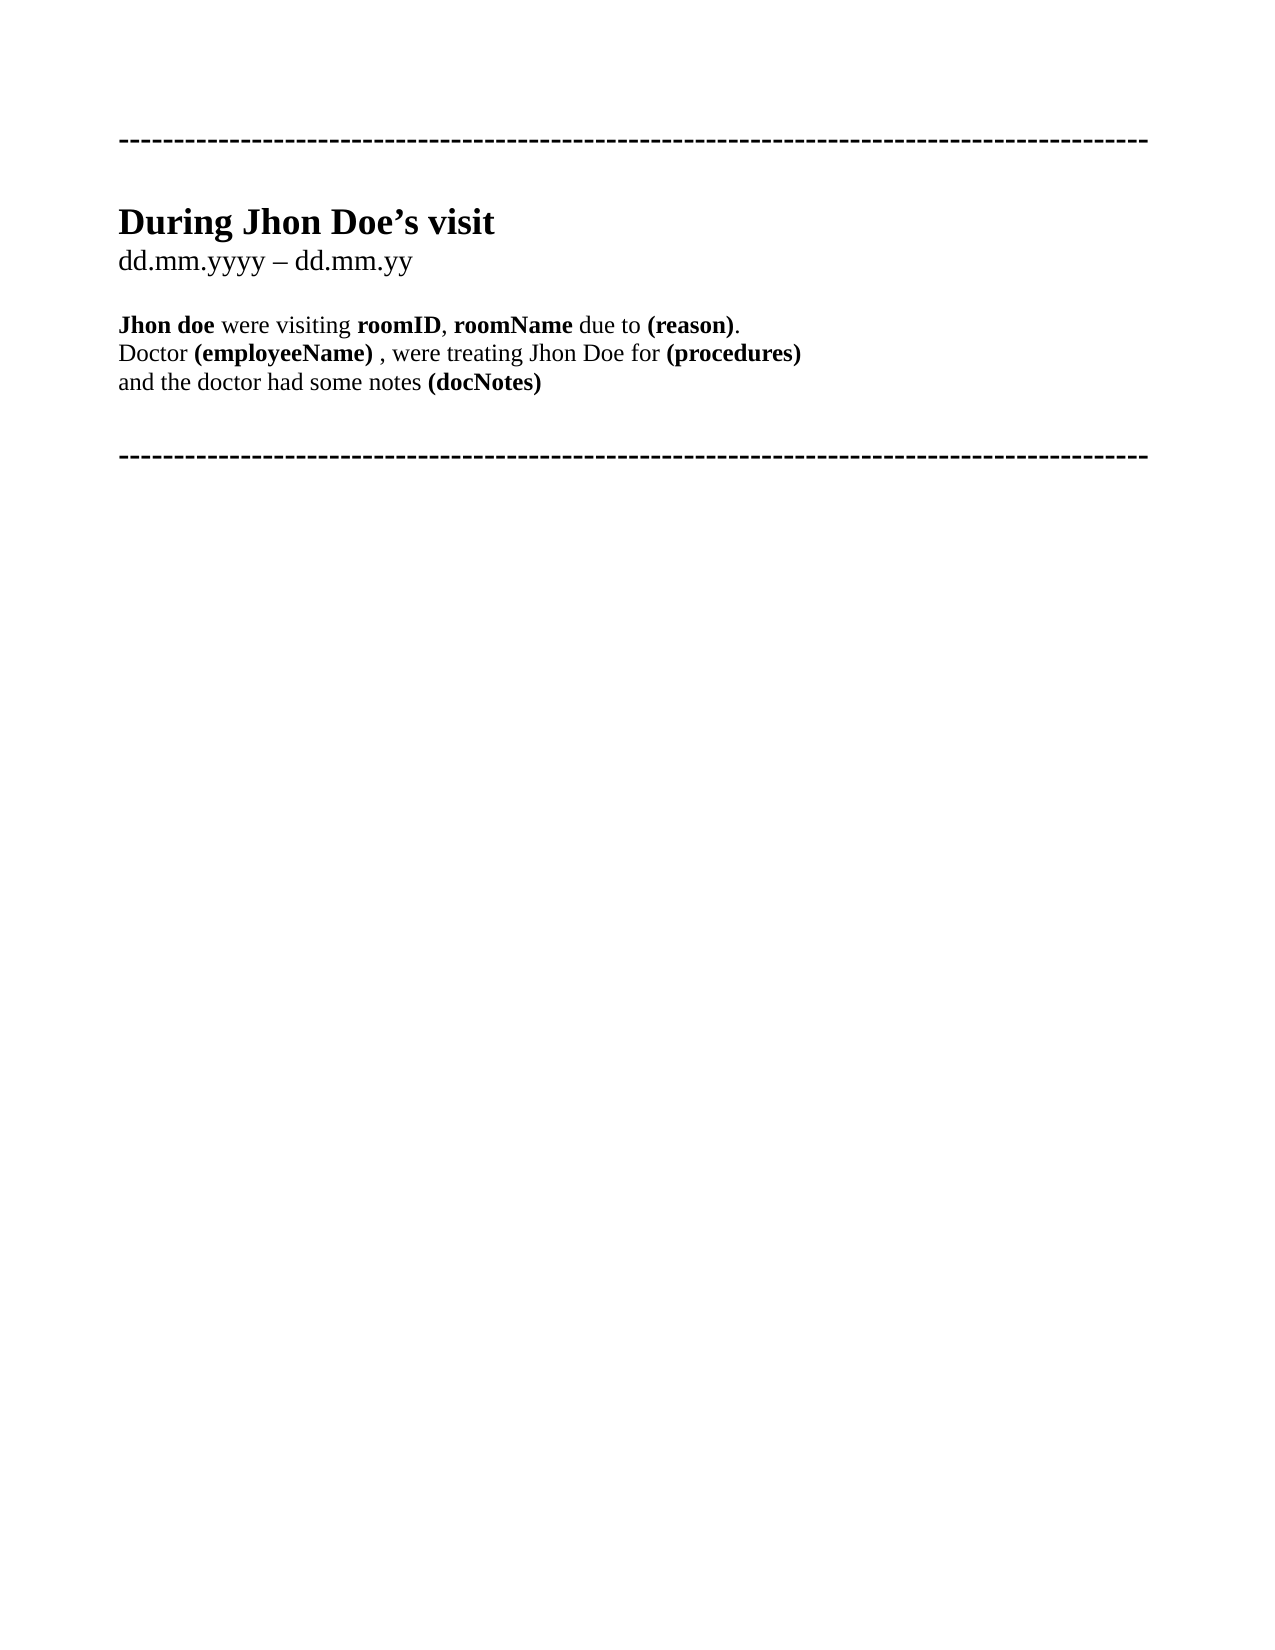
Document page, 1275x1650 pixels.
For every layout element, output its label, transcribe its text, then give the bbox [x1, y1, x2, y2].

text Jhon doe were visiting roomID, roomName due to (reason). [118, 310, 1157, 338]
text dd.mm.yyyy – dd.mm.yy [118, 243, 1157, 276]
text --------------------------------------------------------------------------------------------- [118, 434, 1157, 473]
text During Jhon Doe’s visit [118, 199, 1157, 243]
text --------------------------------------------------------------------------------------------- [118, 118, 1157, 156]
text and the doctor had some notes (docNotes) [118, 367, 1157, 396]
text Doctor (employeeName) , were treating Jhon Doe for (procedures) [118, 338, 1157, 367]
